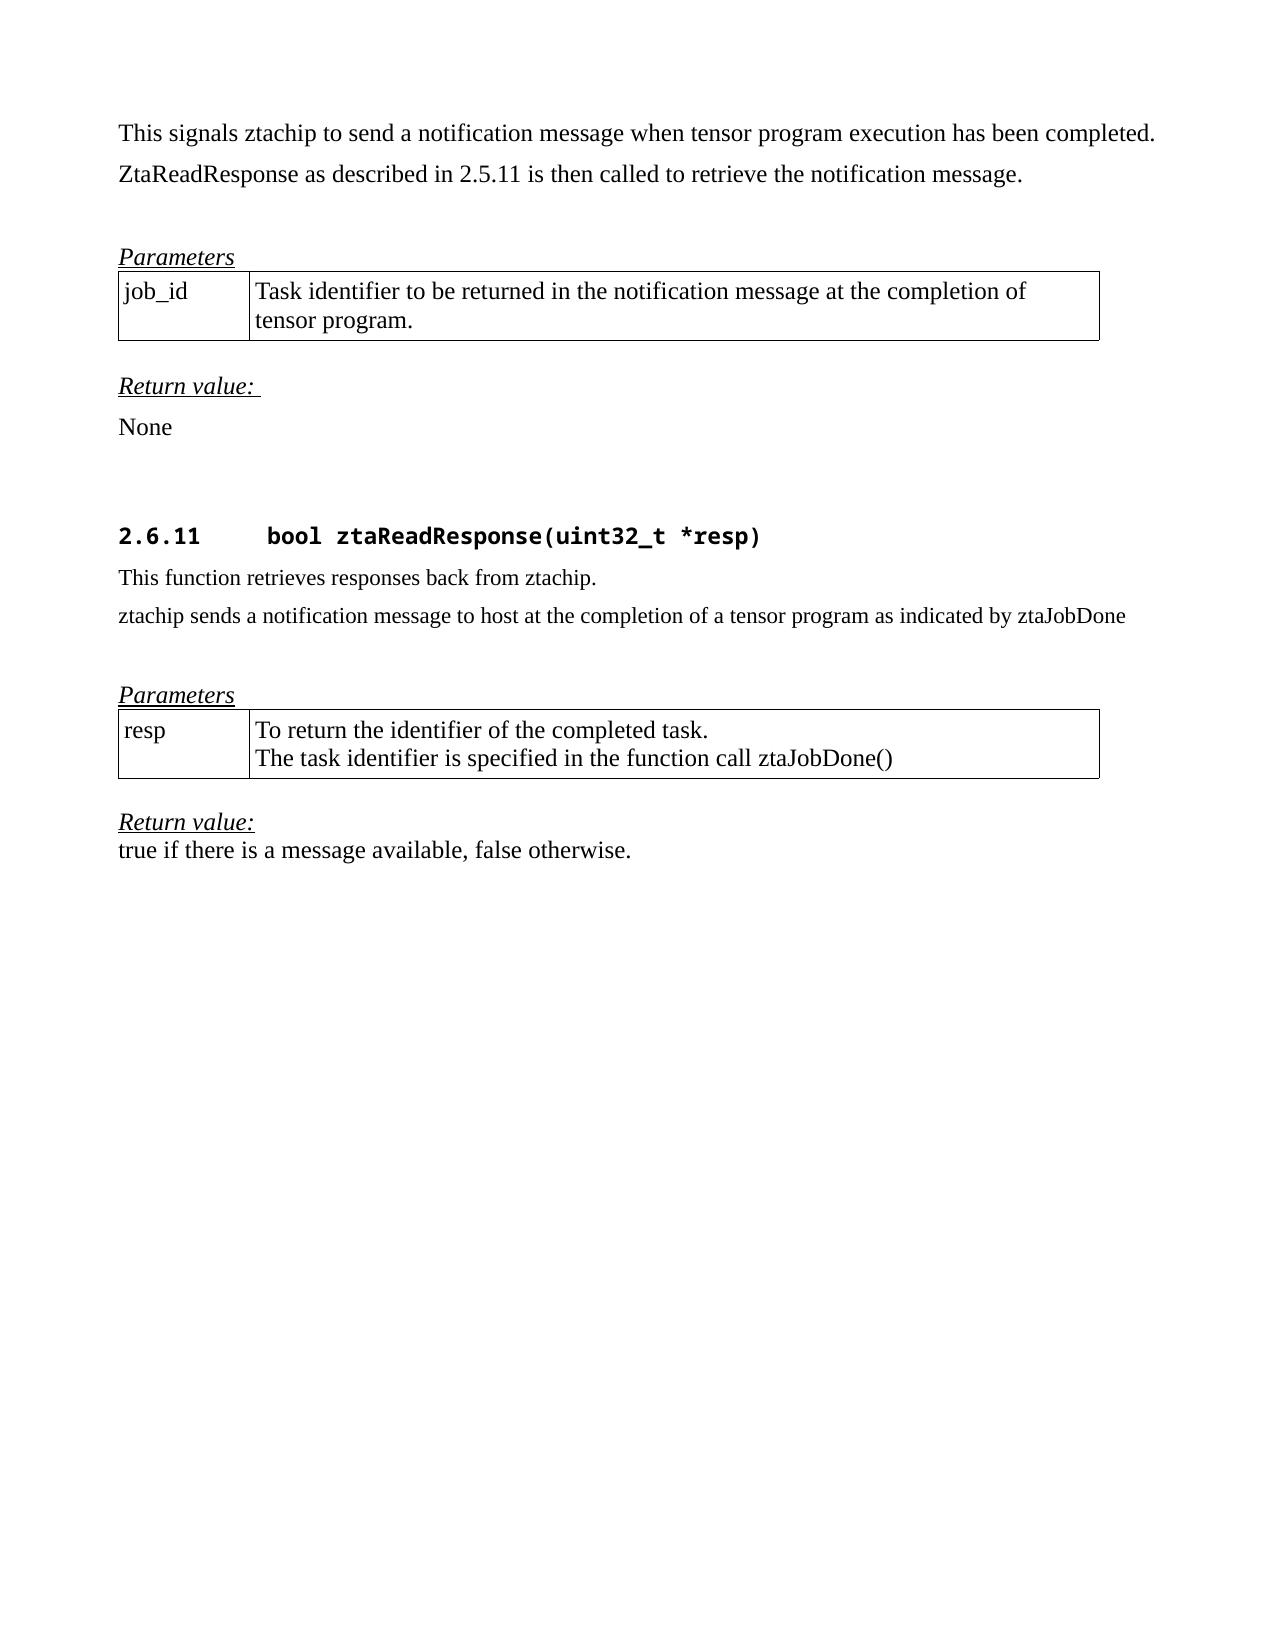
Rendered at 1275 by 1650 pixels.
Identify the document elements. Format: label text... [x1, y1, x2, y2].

table_header resp [119, 710, 249, 778]
table_header Task identifier to be returned in the notification message at the completion of tensor program. [250, 272, 1099, 340]
text This function retrieves responses back from ztachip. [118, 563, 1157, 590]
text This signals ztachip to send a notification message when tensor program execution has been completed. [118, 118, 1157, 147]
table_header To return the identifier of the completed task. The task identifier is specified in the function call ztaJobDone() [250, 710, 1099, 778]
table_header job_id [119, 272, 249, 340]
subtitle bool ztaReadResponse(uint32_t *resp) [118, 520, 1157, 551]
text ZtaReadResponse as described in 2.5.11 is then called to retrieve the notification message. [118, 159, 1157, 188]
text ztachip sends a notification message to host at the completion of a tensor program as indicated by ztaJobDone [118, 602, 1157, 629]
text None [118, 412, 1157, 441]
text Return value: [118, 371, 1157, 400]
text Return value: [118, 807, 1157, 836]
text Parameters [118, 680, 1157, 709]
text true if there is a message available, false otherwise. [118, 836, 1157, 864]
text Parameters [118, 242, 1157, 271]
